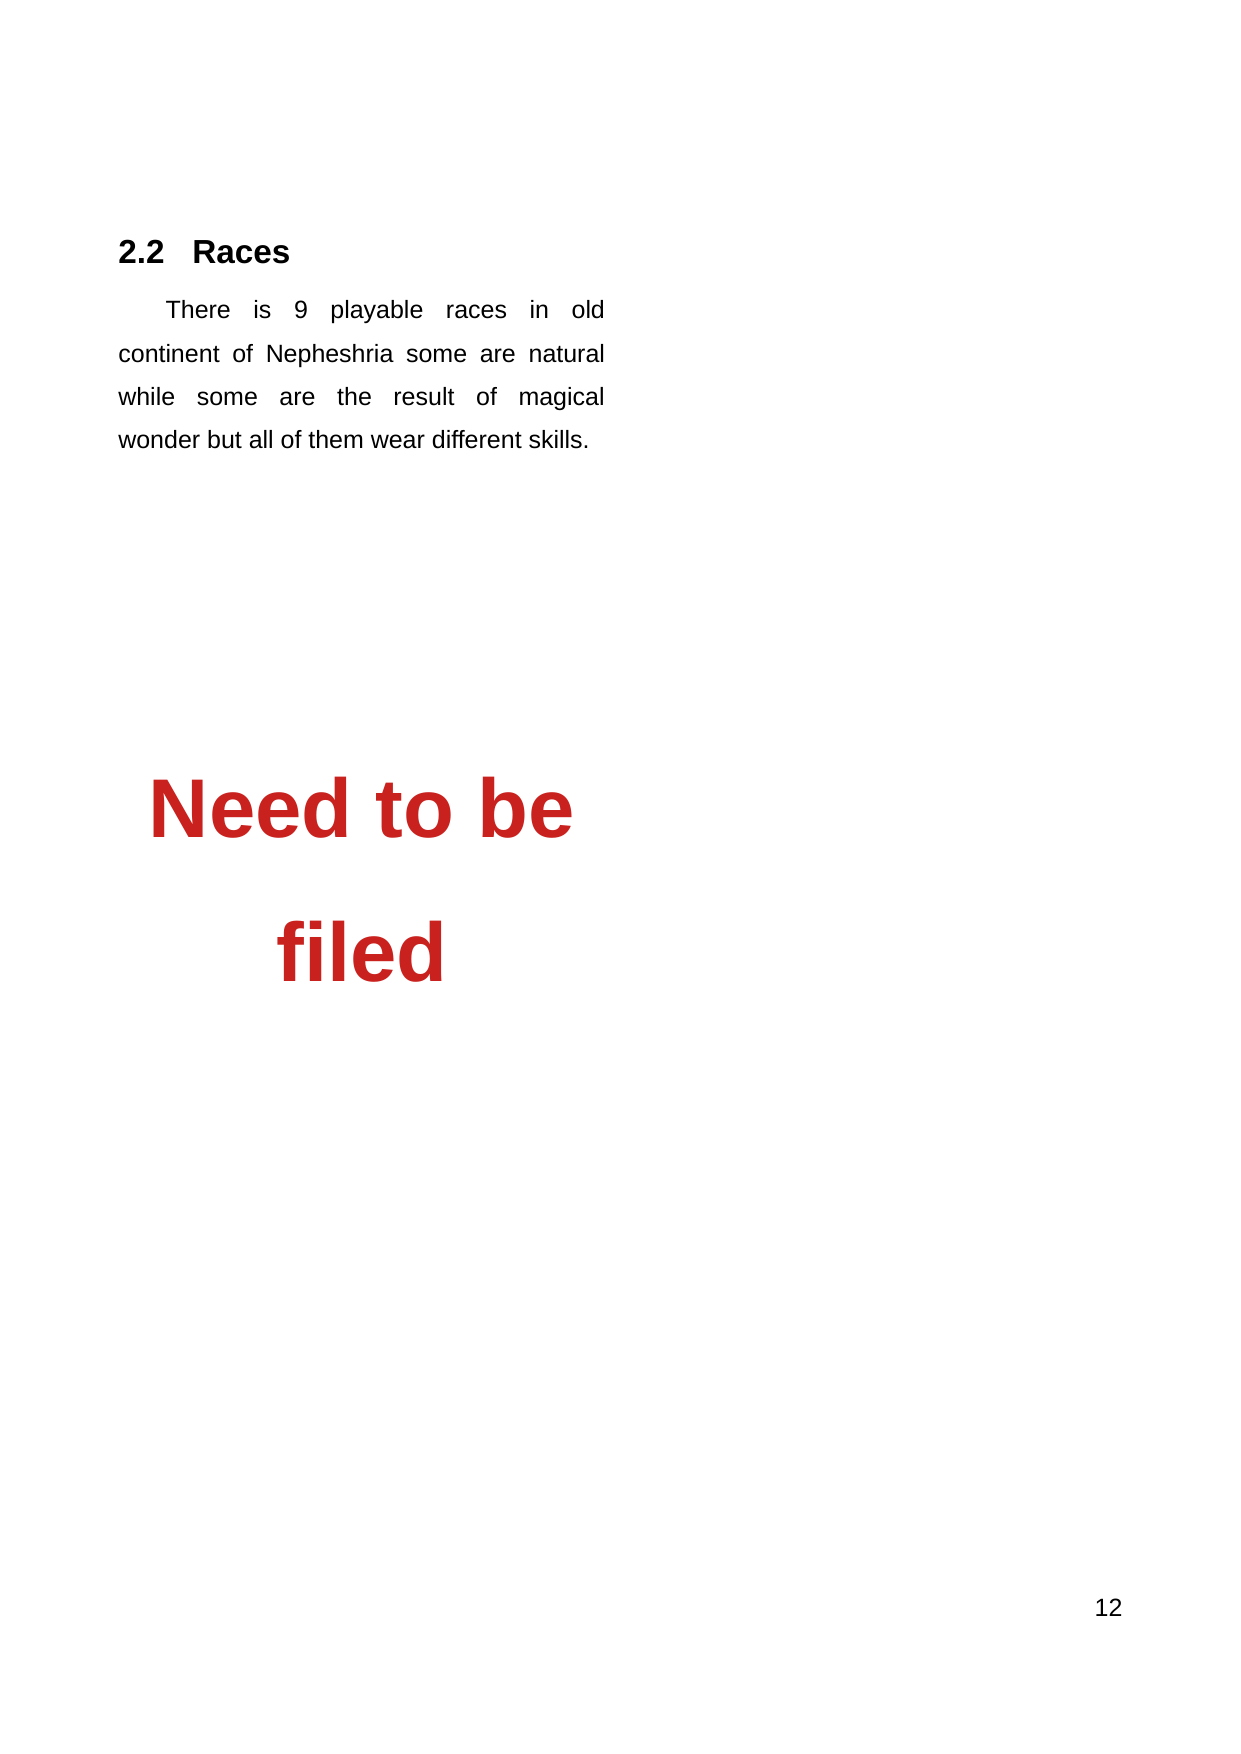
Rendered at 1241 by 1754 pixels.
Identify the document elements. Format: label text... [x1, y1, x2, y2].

title Need to be filed [118, 759, 605, 999]
text There is 9 playable races in old continent of Nepheshria some are natural while some are the result of magical wonder but all of them wear different skills. [118, 296, 605, 454]
subtitle Races [118, 232, 1122, 270]
